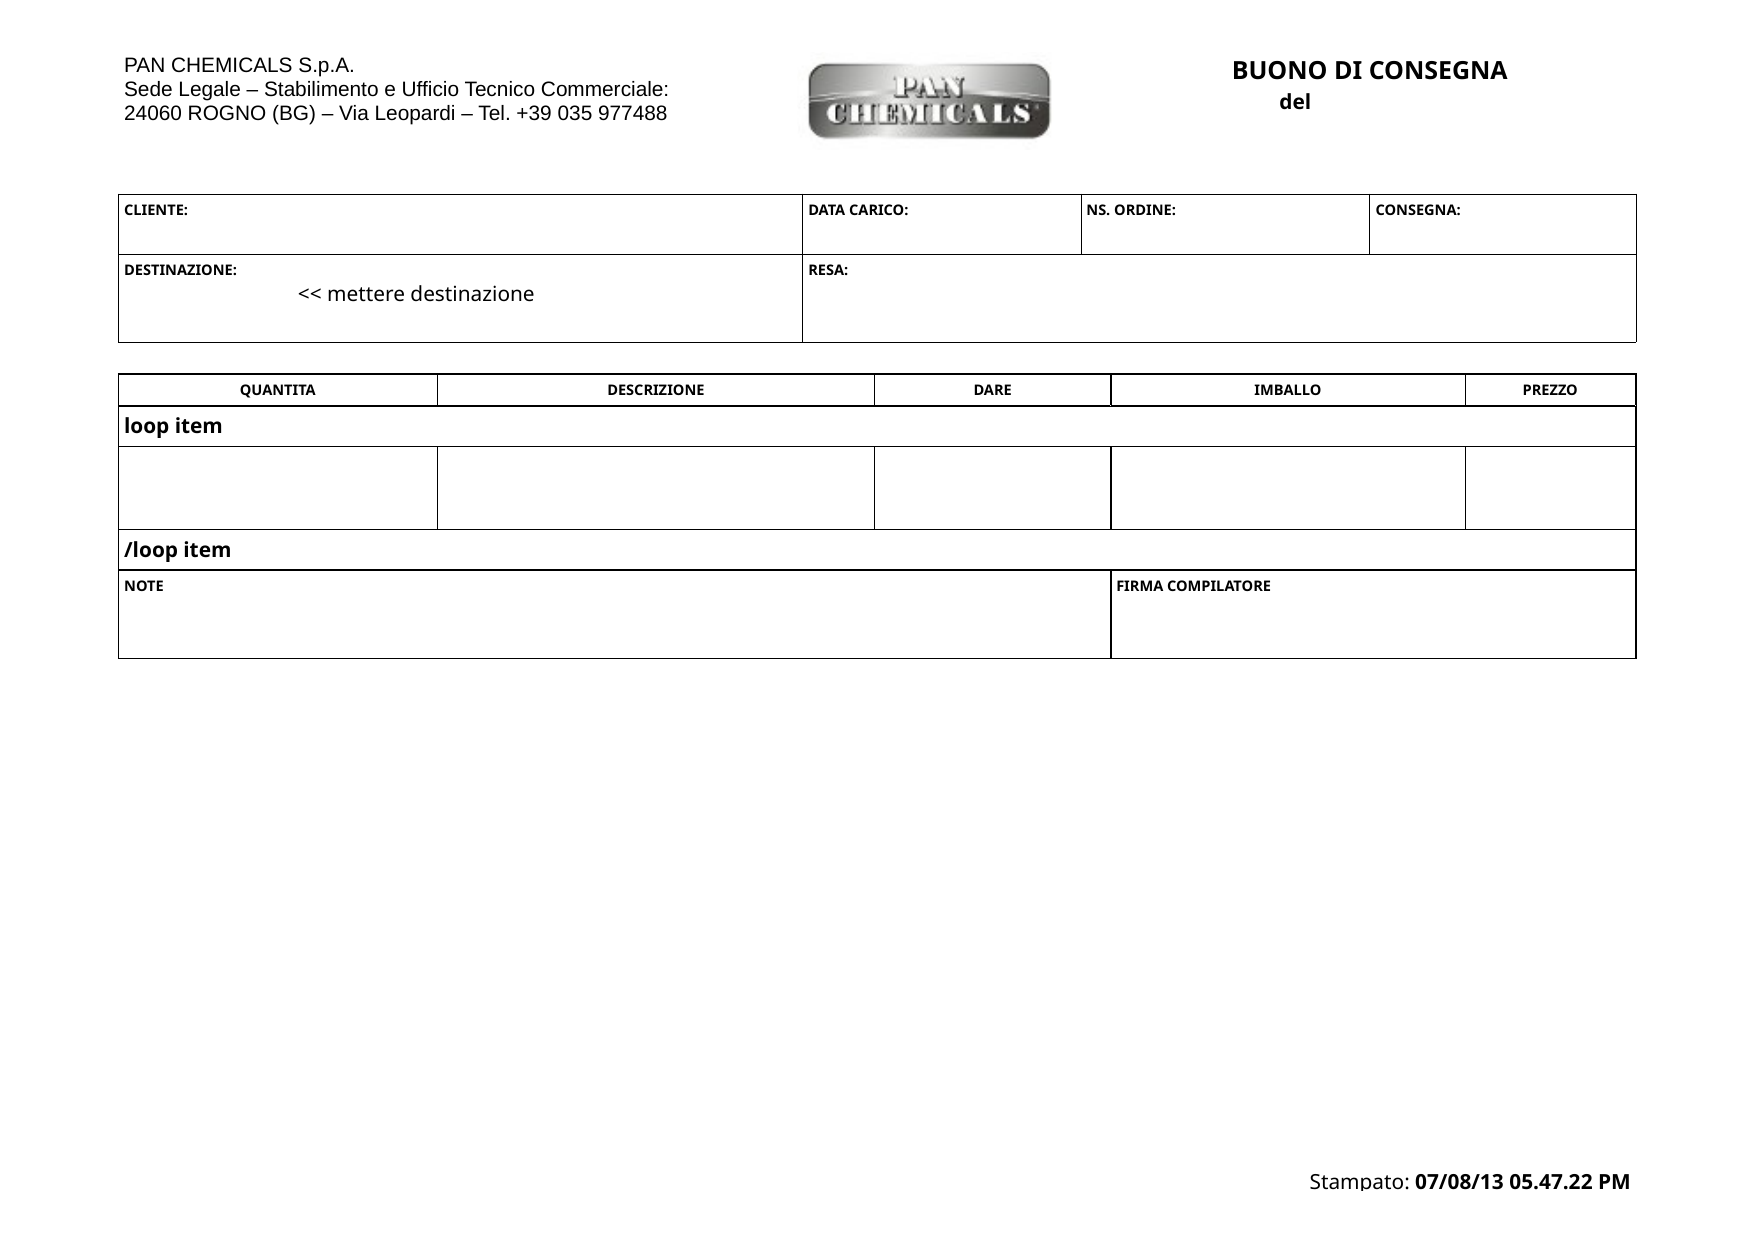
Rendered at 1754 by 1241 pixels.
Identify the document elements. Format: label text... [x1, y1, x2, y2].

table_cell DESTINAZIONE: <o.partner_id.name> << mettere destinazione [119, 255, 802, 342]
table_cell <item.uom_id.name> <item.product_qty> [119, 447, 437, 529]
table_header PREZZO [1466, 375, 1635, 405]
table_header DESCRIZIONE [438, 375, 874, 405]
table_cell <item.product_id.name> [438, 447, 874, 529]
table_header DATA CARICO: <o.name> [803, 195, 1081, 253]
table_cell RESA: <o.name> [803, 255, 1636, 342]
table_cell /loop item [119, 530, 1635, 569]
table_header IMBALLO [1112, 375, 1465, 405]
table_cell [1112, 447, 1465, 529]
table_cell NOTE <o.note> [119, 571, 1110, 658]
picture [797, 52, 1062, 150]
table_header CLIENTE: <o.partner_id.name> [119, 195, 802, 253]
table_header QUANTITA [119, 375, 437, 405]
table_header DARE [875, 375, 1110, 405]
table_cell FIRMA COMPILATORE [1112, 571, 1635, 658]
table_header CONSEGNA: <o.name> [1370, 195, 1636, 253]
table_header NS. ORDINE: <o.name> [1082, 195, 1369, 253]
table_cell <item.name> [875, 447, 1110, 529]
table_cell loop item [119, 407, 1635, 446]
table_cell [1466, 447, 1635, 529]
